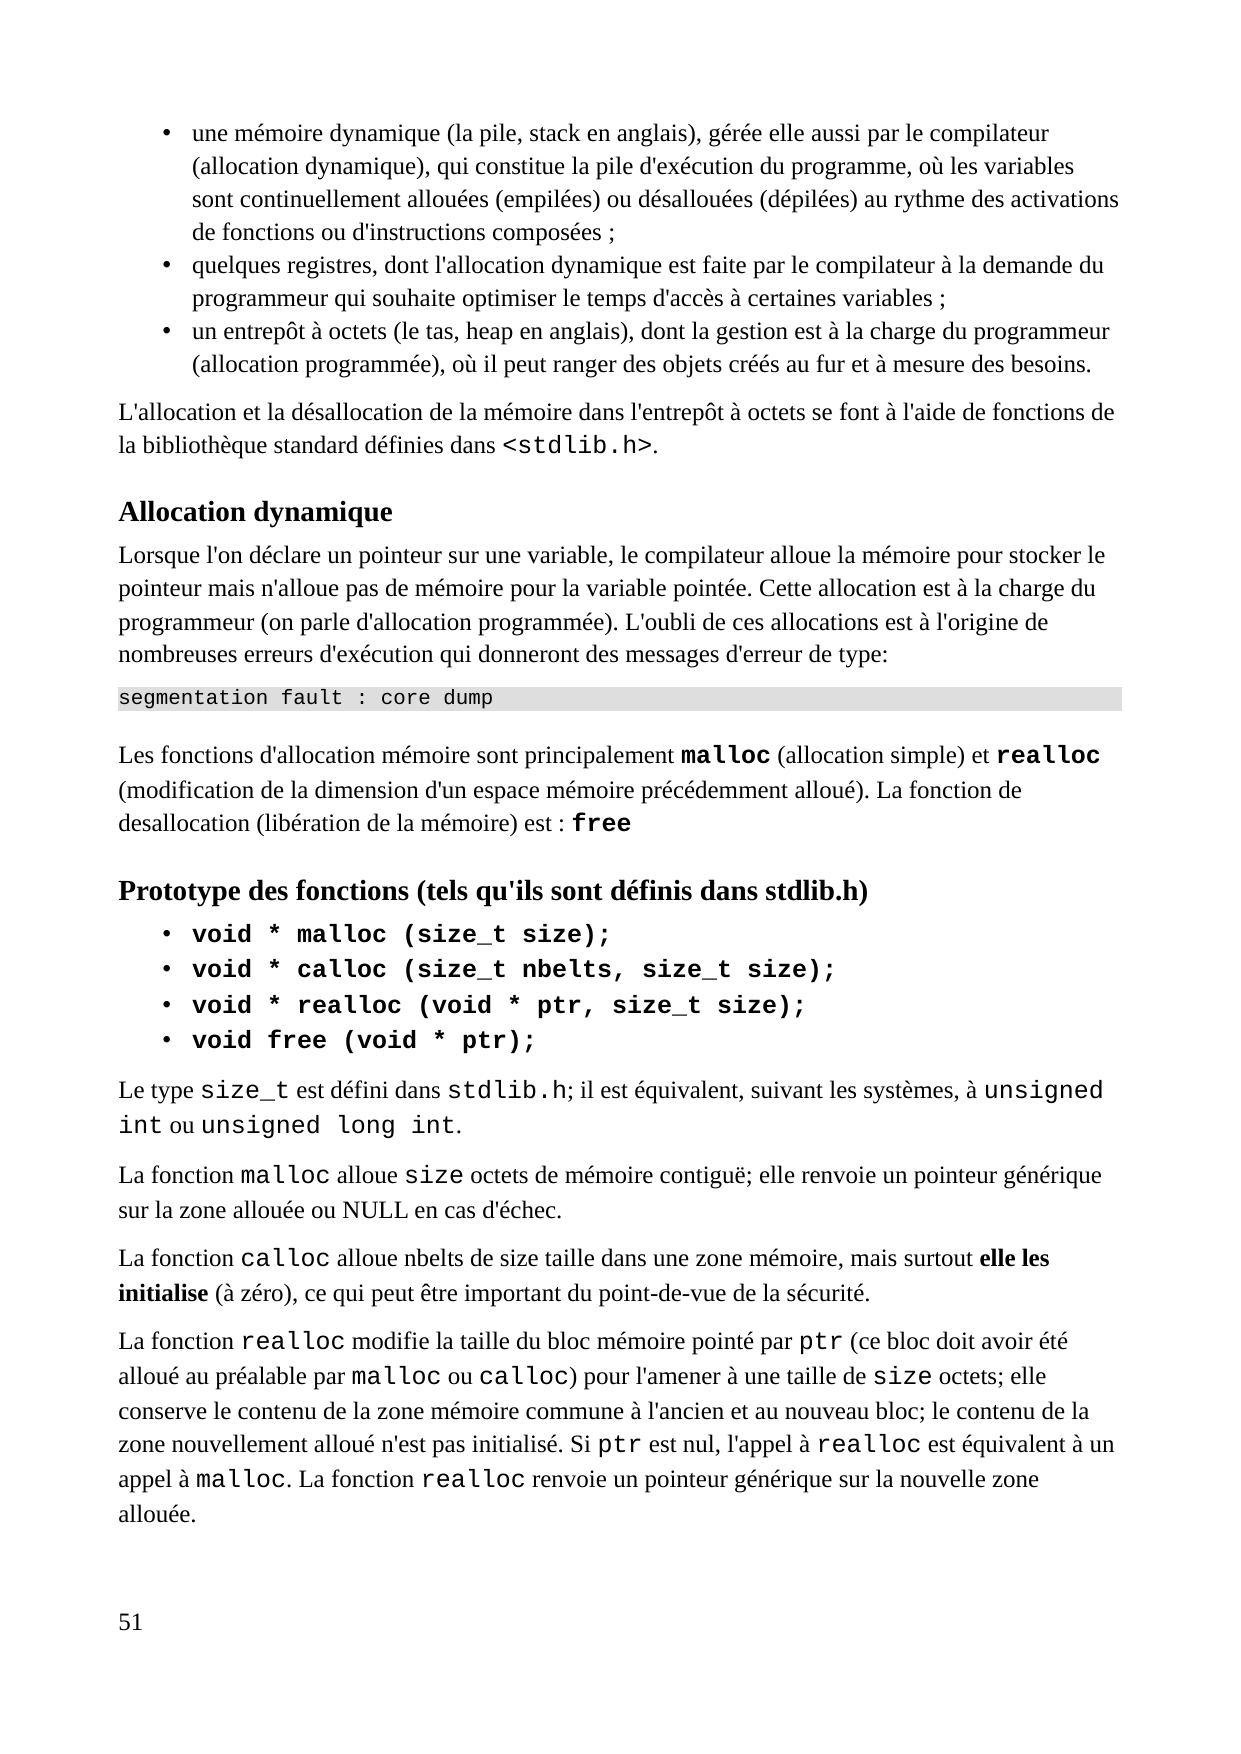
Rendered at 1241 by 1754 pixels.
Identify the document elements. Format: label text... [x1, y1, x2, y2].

list quelques registres, dont l'allocation dynamique est faite par le compilateur à la demande du programmeur qui souhaite optimiser le temps d'accès à certaines variables ; [162, 250, 1122, 312]
list un entrepôt à octets (le tas, heap en anglais), dont la gestion est à la charge du programmeur (allocation programmée), où il peut ranger des objets créés au fur et à mesure des besoins. [162, 316, 1122, 378]
subtitle Allocation dynamique [118, 494, 1122, 528]
text Le type size_t est défini dans stdlib.h; il est équivalent, suivant les systèmes, à unsigned int ou unsigned long int. [118, 1075, 1122, 1141]
text La fonction calloc alloue nbelts de size taille dans une zone mémoire, mais surtout elle les initialise (à zéro), ce qui peut être important du point-de-vue de la sécurité. [118, 1243, 1122, 1307]
list void free (void * ptr); [162, 1025, 1122, 1056]
text L'allocation et la désallocation de la mémoire dans l'entrepôt à octets se font à l'aide de fonctions de la bibliothèque standard définies dans <stdlib.h>. [118, 397, 1122, 461]
list void * malloc (size_t size); [162, 919, 1122, 950]
list void * calloc (size_t nbelts, size_t size); [162, 954, 1122, 985]
list void * realloc (void * ptr, size_t size); [162, 990, 1122, 1021]
subtitle Prototype des fonctions (tels qu'ils sont définis dans stdlib.h) [118, 873, 1122, 907]
list une mémoire dynamique (la pile, stack en anglais), gérée elle aussi par le compilateur (allocation dynamique), qui constitue la pile d'exécution du programme, où les variables sont continuellement allouées (empilées) ou désallouées (dépilées) au rythme des activations de fonctions ou d'instructions composées ; [162, 118, 1122, 246]
text Lorsque l'on déclare un pointeur sur une variable, le compilateur alloue la mémoire pour stocker le pointeur mais n'alloue pas de mémoire pour la variable pointée. Cette allocation est à la charge du programmeur (on parle d'allocation programmée). L'oubli de ces allocations est à l'origine de nombreuses erreurs d'exécution qui donneront des messages d'erreur de type: [118, 541, 1122, 668]
text La fonction malloc alloue size octets de mémoire contiguë; elle renvoie un pointeur générique sur la zone allouée ou NULL en cas d'échec. [118, 1160, 1122, 1224]
text segmentation fault : core dump [118, 687, 1122, 711]
text Les fonctions d'allocation mémoire sont principalement malloc (allocation simple) et realloc (modification de la dimension d'un espace mémoire précédemment alloué). La fonction de desallocation (libération de la mémoire) est : free [118, 740, 1122, 839]
text La fonction realloc modifie la taille du bloc mémoire pointé par ptr (ce bloc doit avoir été alloué au préalable par malloc ou calloc) pour l'amener à une taille de size octets; elle conserve le contenu de la zone mémoire commune à l'ancien et au nouveau bloc; le contenu de la zone nouvellement alloué n'est pas initialisé. Si ptr est nul, l'appel à realloc est équivalent à un appel à malloc. La fonction realloc renvoie un pointeur générique sur la nouvelle zone allouée. [118, 1326, 1122, 1528]
